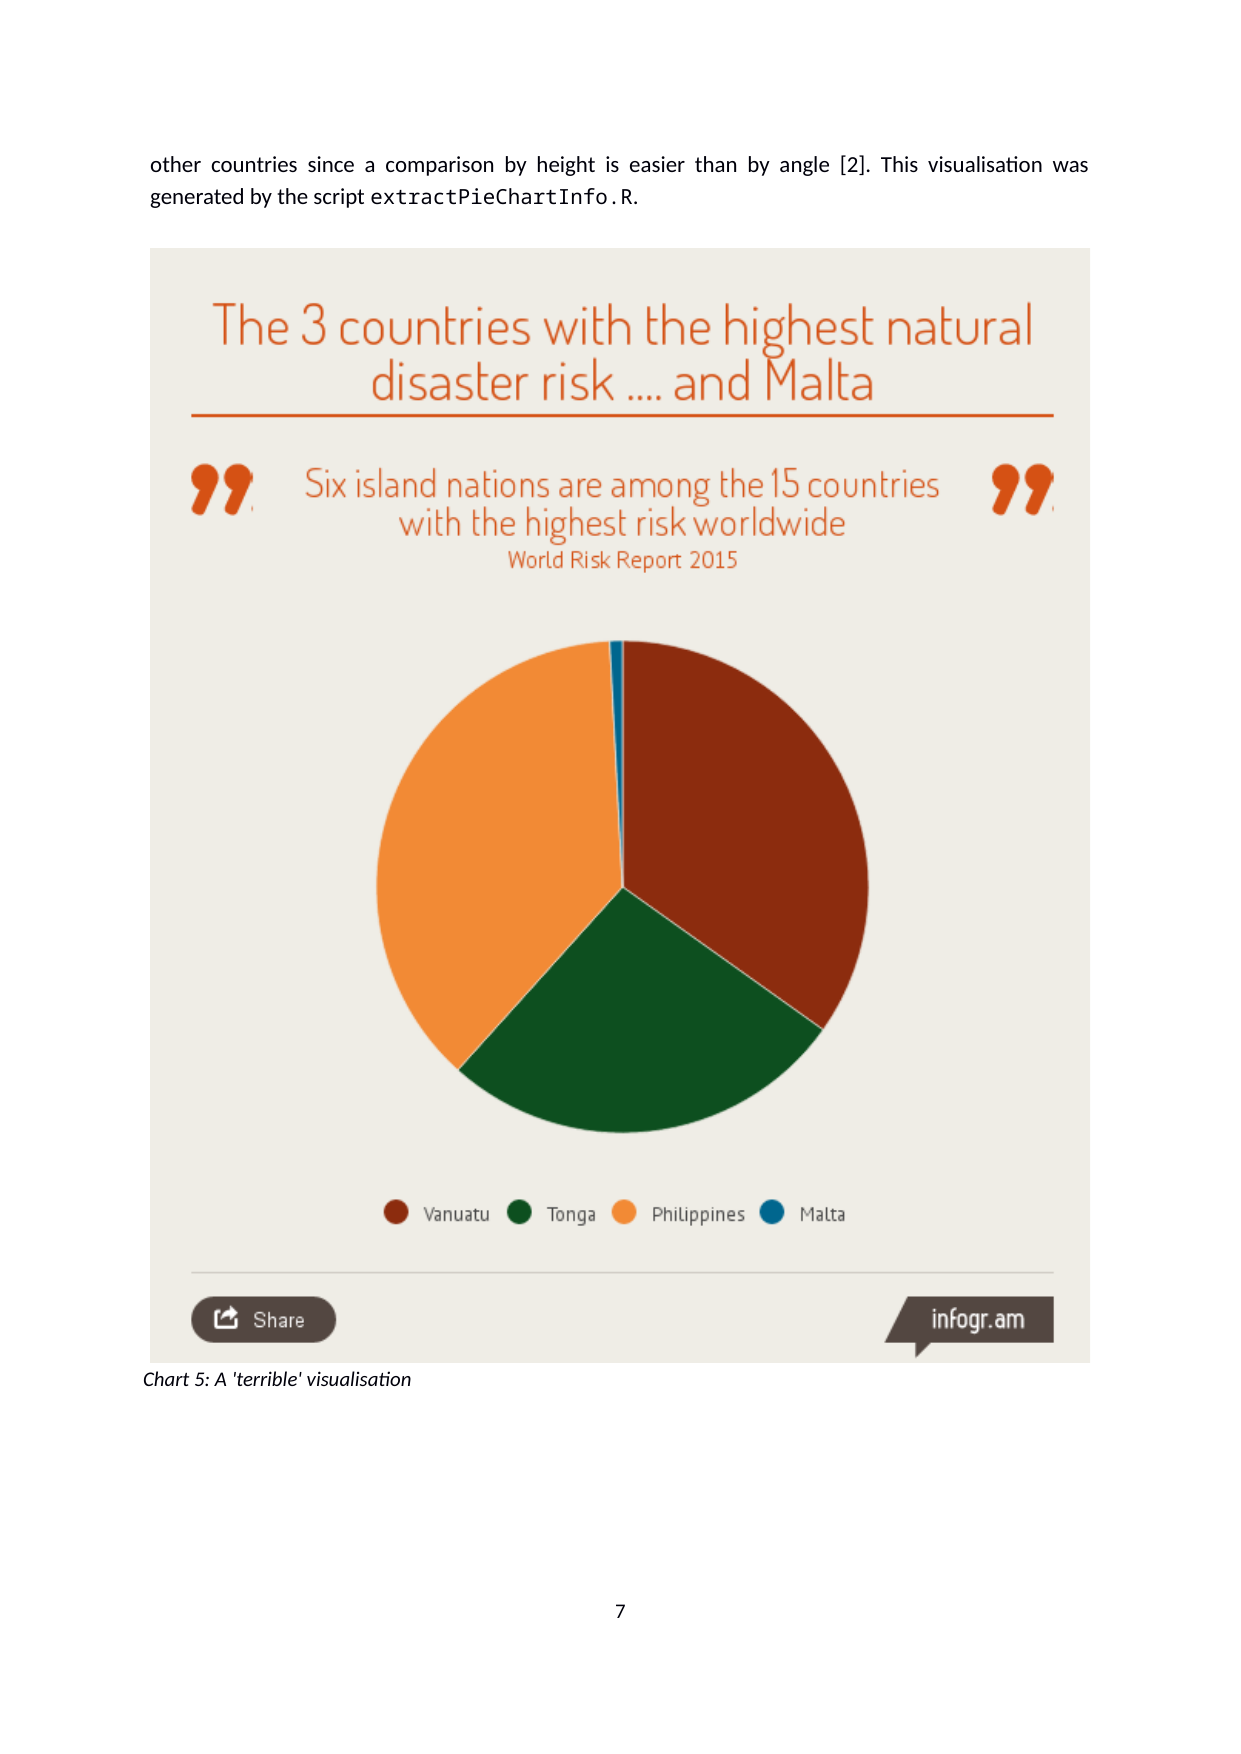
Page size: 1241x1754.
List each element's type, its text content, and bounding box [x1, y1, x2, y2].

text Chart 5: A 'terrible' visualisation [143, 248, 1097, 1391]
text other countries since a comparison by height is easier than by angle [2]. This visualisation was generated by the script extractPieChartInfo.R. [150, 150, 1090, 211]
picture [150, 248, 1091, 1363]
